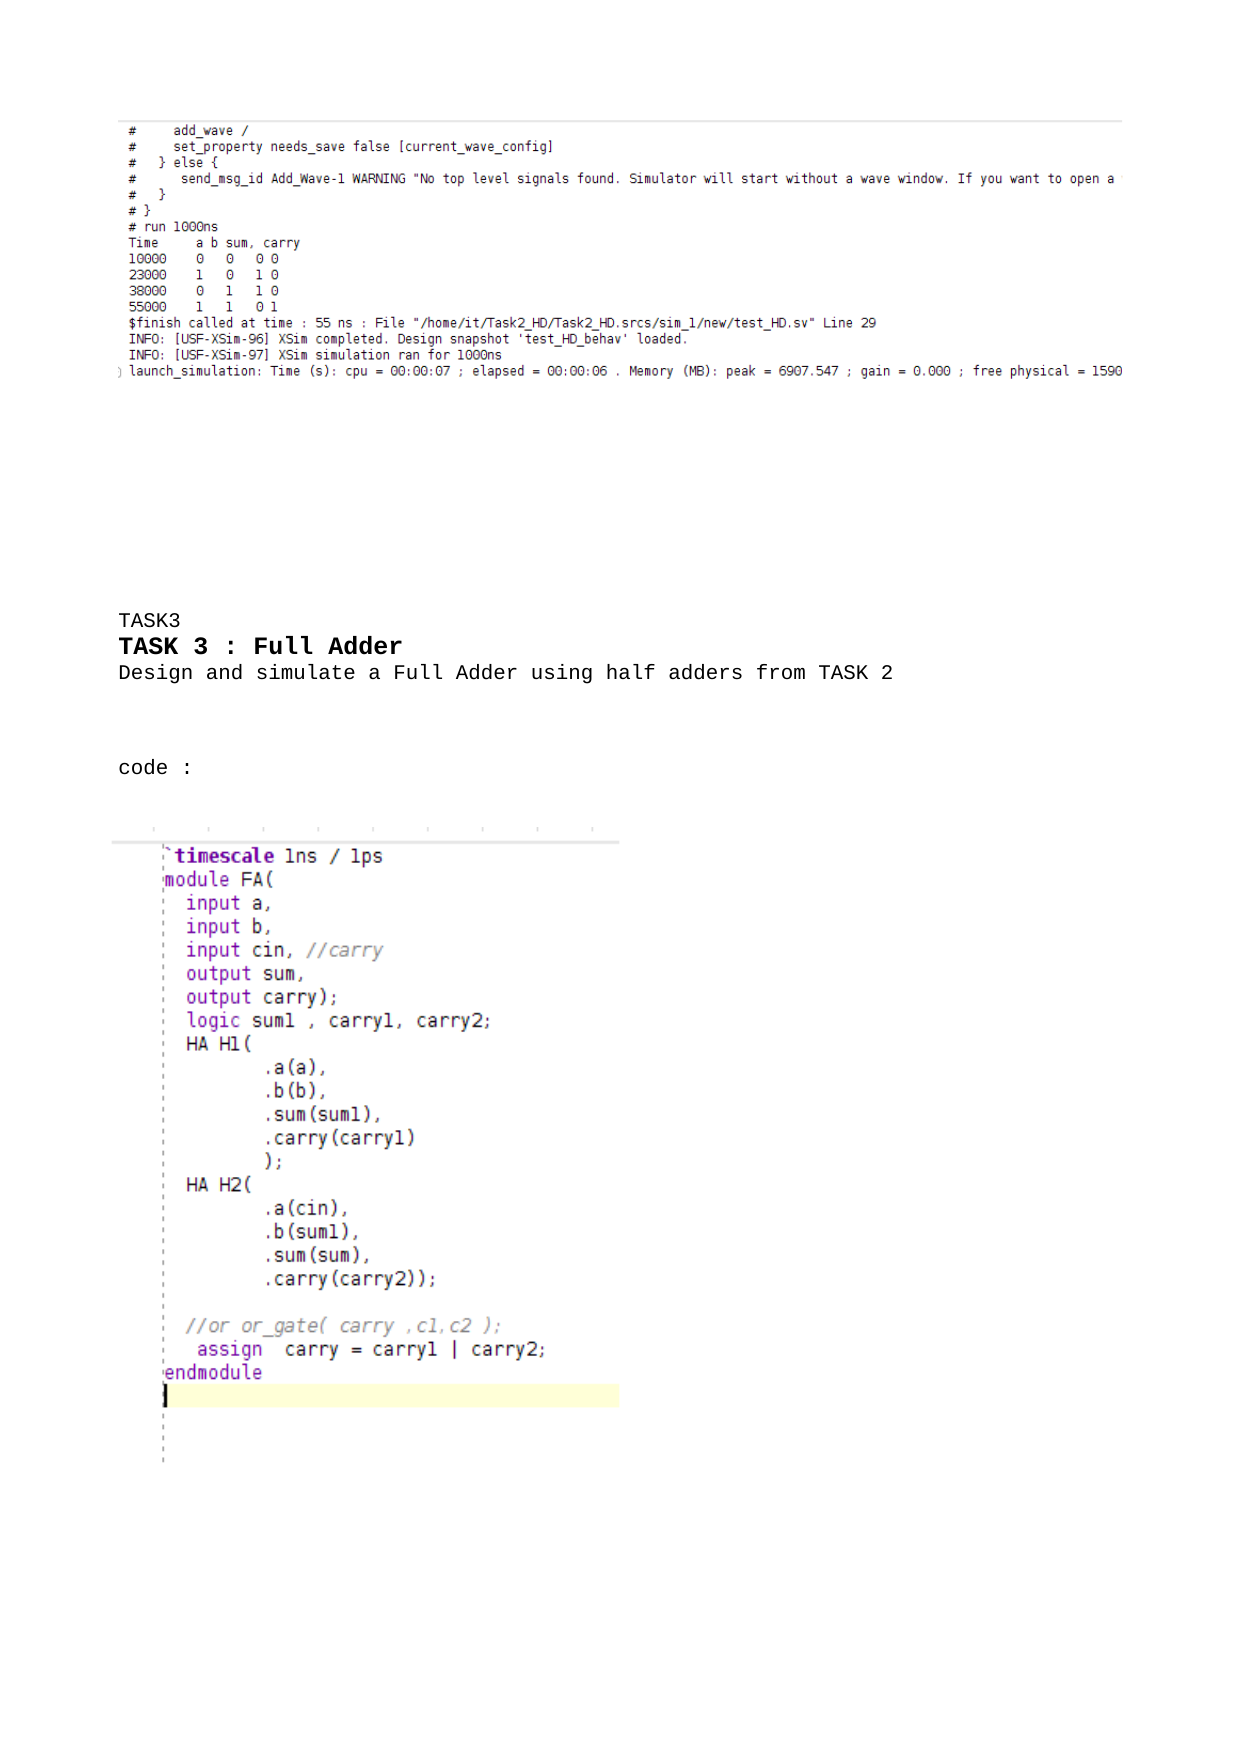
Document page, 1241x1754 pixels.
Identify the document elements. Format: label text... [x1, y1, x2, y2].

picture [111, 827, 620, 1464]
text TASK3 [118, 610, 1122, 634]
text code : [118, 757, 1122, 780]
text TASK 3 : Full Adder [118, 634, 1122, 662]
picture [118, 118, 1123, 398]
text Design and simulate a Full Adder using half adders from TASK 2 [118, 662, 1122, 686]
